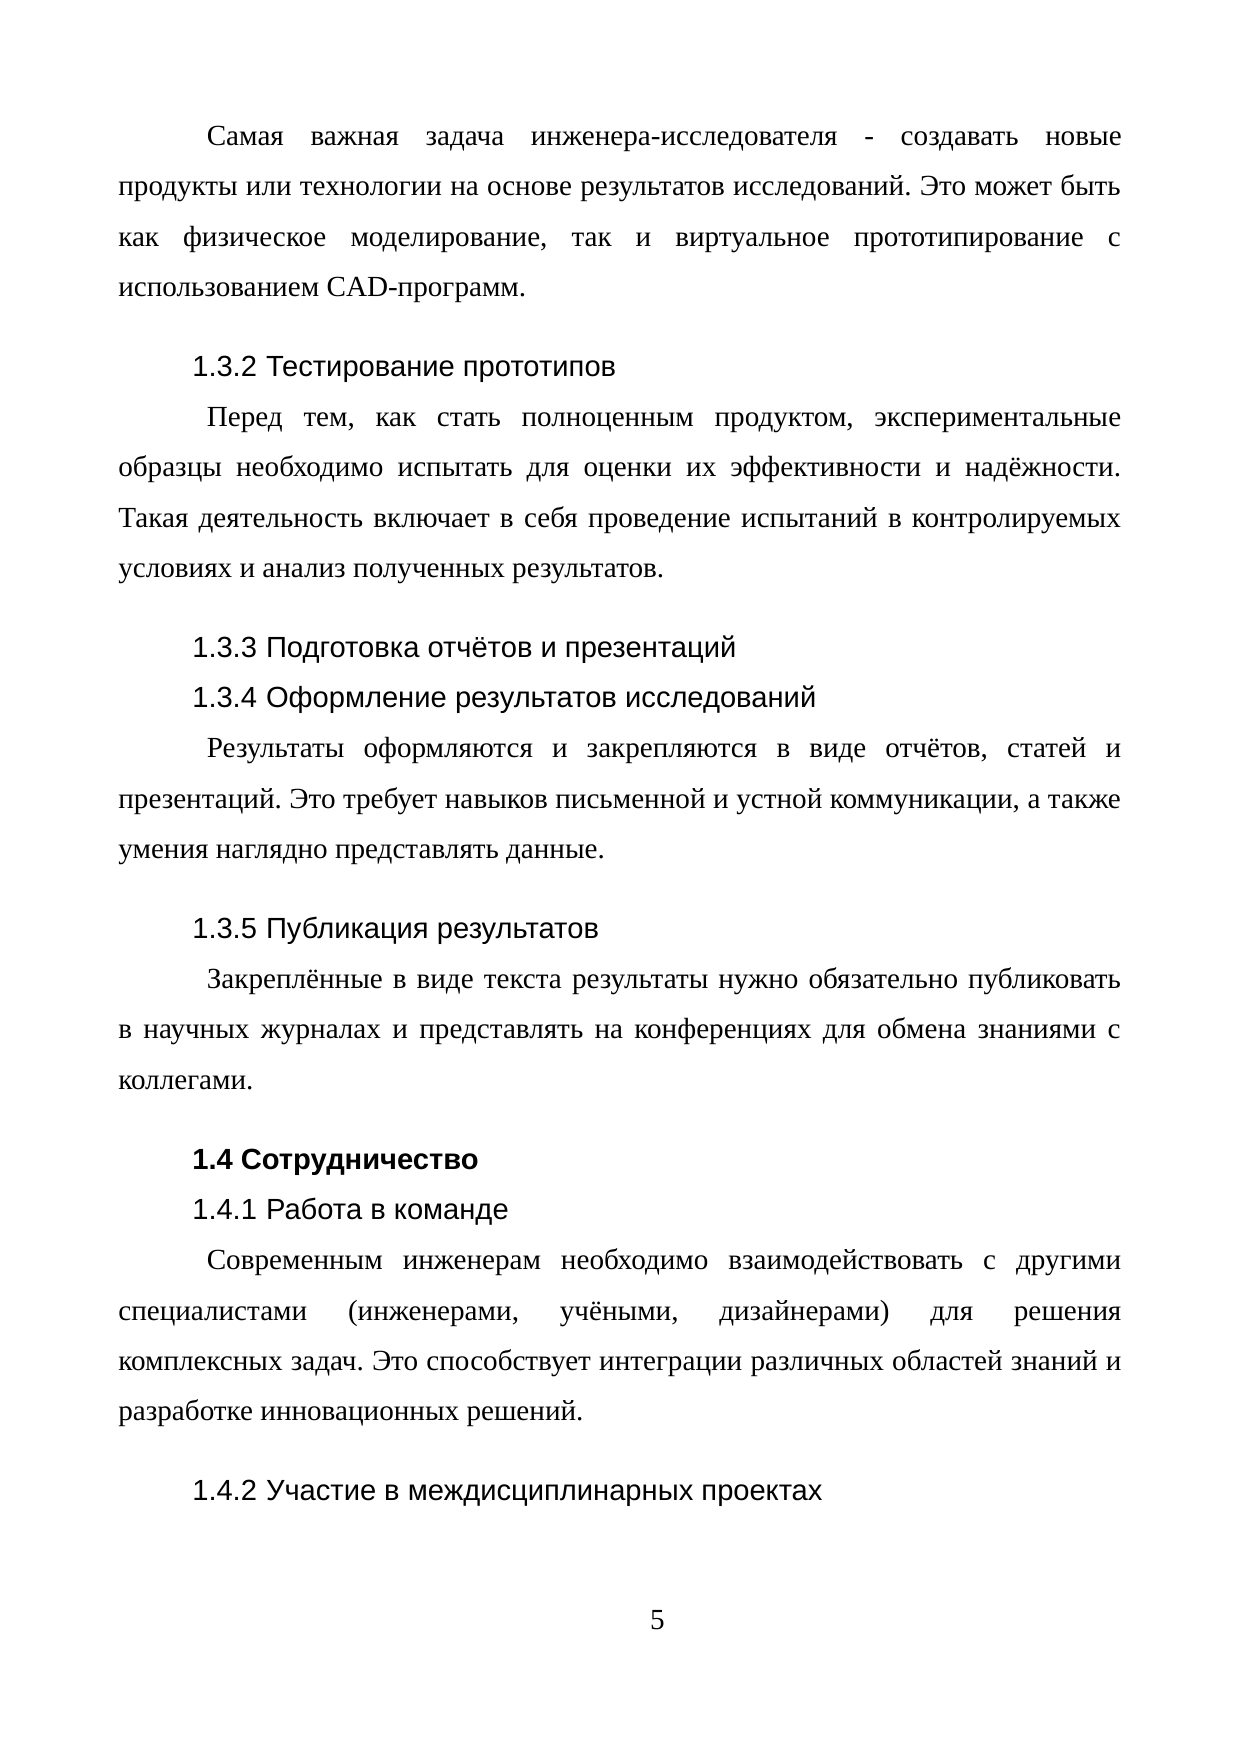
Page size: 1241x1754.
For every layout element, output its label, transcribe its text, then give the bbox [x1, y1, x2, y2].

text Самая важная задача инженера-исследователя - создавать новые продукты или технологии на основе результатов исследований. Это может быть как физическое моделирование, так и виртуальное прототипирование с использованием CAD-программ. [118, 118, 1122, 303]
subtitle Сотрудничество [118, 1142, 1122, 1175]
subtitle Работа в команде [118, 1192, 1122, 1226]
text Закреплённые в виде текста результаты нужно обязательно публиковать в научных журналах и представлять на конференциях для обмена знаниями с коллегами. [118, 961, 1122, 1095]
text Результаты оформляются и закрепляются в виде отчётов, статей и презентаций. Это требует навыков письменной и устной коммуникации, а также умения наглядно представлять данные. [118, 731, 1122, 865]
subtitle Оформление результатов исследований [118, 680, 1122, 714]
subtitle Участие в междисциплинарных проектах [118, 1473, 1122, 1507]
text Перед тем, как стать полноценным продуктом, экспериментальные образцы необходимо испытать для оценки их эффективности и надёжности. Такая деятельность включает в себя проведение испытаний в контролируемых условиях и анализ полученных результатов. [118, 399, 1122, 584]
subtitle Публикация результатов [118, 911, 1122, 944]
text Современным инженерам необходимо взаимодействовать с другими специалистами (инженерами, учёными, дизайнерами) для решения комплексных задач. Это способствует интеграции различных областей знаний и разработке инновационных решений. [118, 1242, 1122, 1427]
subtitle Подготовка отчётов и презентаций [118, 630, 1122, 663]
subtitle Тестирование прототипов [118, 349, 1122, 382]
